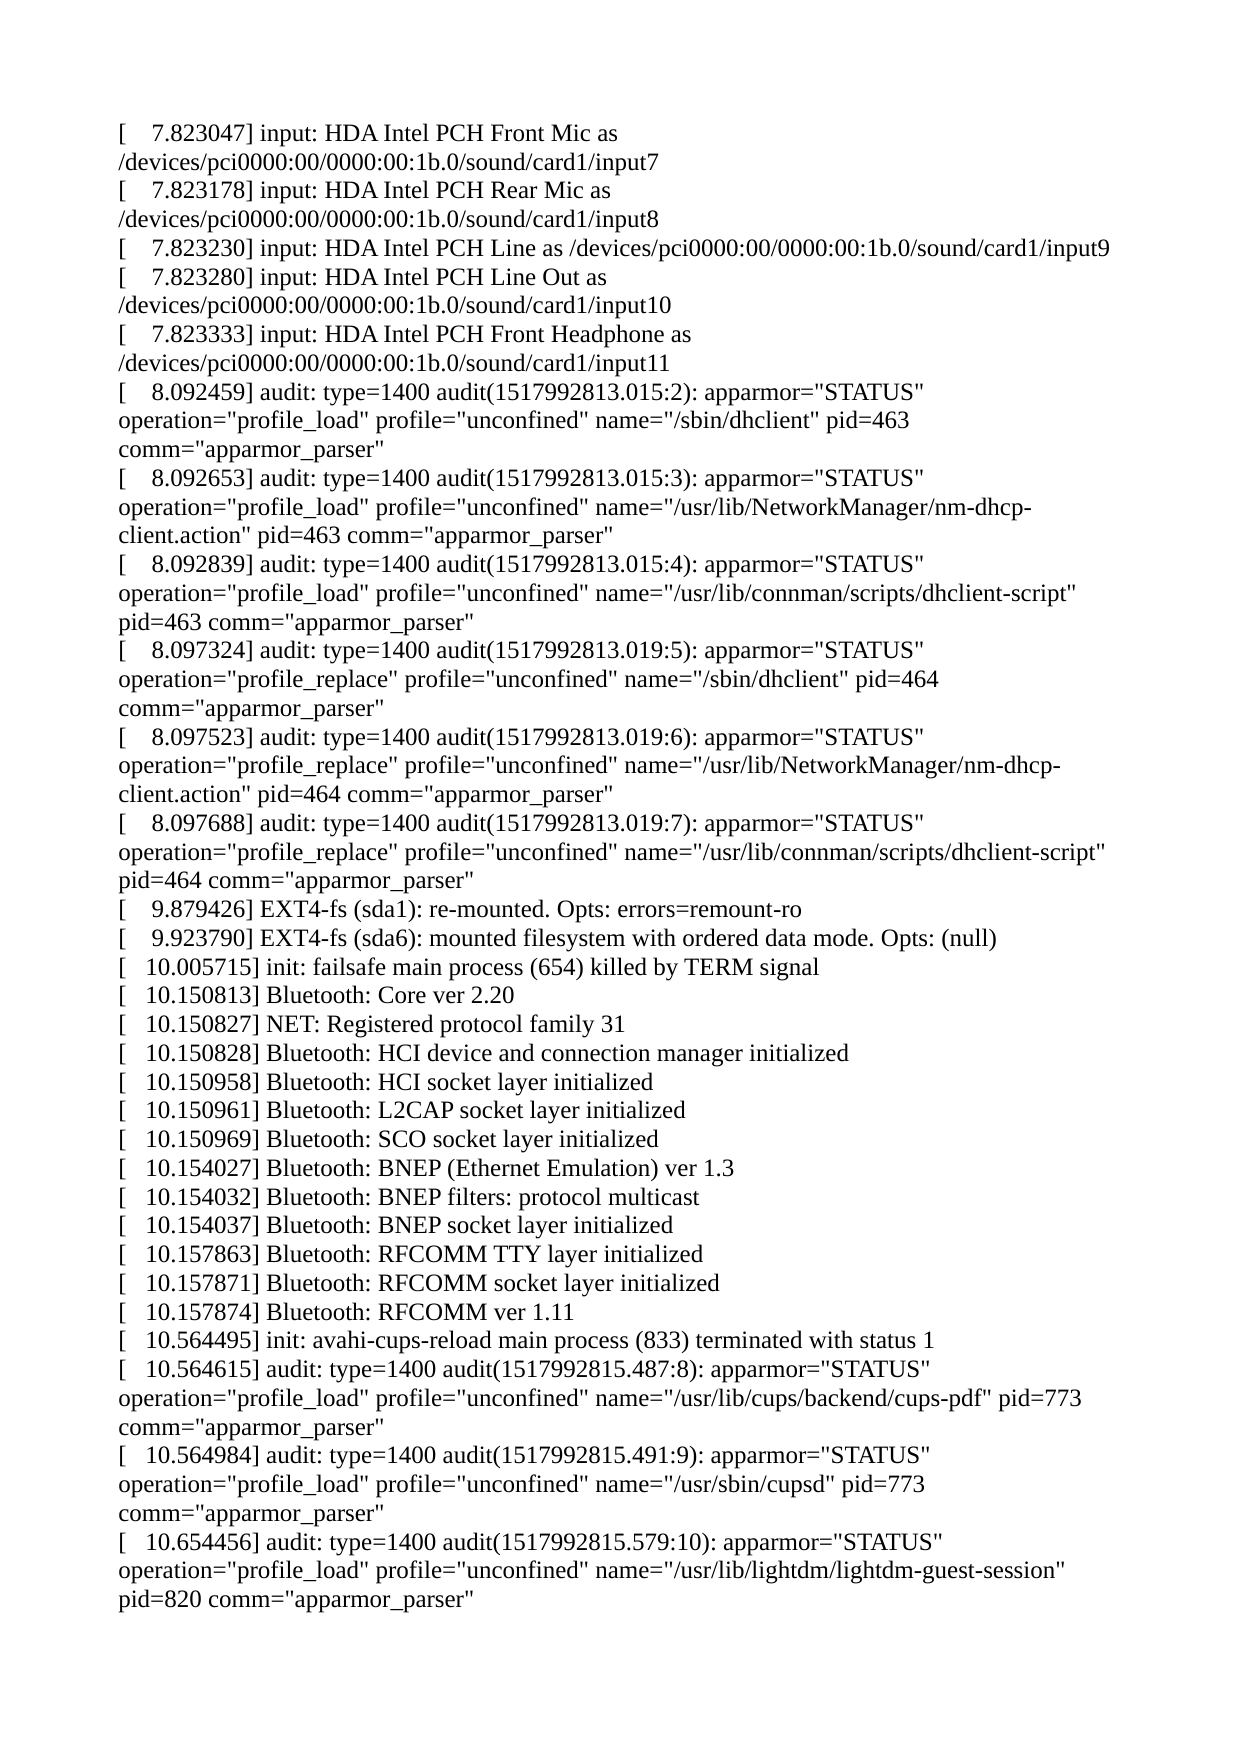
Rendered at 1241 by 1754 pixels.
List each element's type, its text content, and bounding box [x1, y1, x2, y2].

text [ 10.150961] Bluetooth: L2CAP socket layer initialized [118, 1096, 1122, 1124]
text [ 10.564984] audit: type=1400 audit(1517992815.491:9): apparmor="STATUS" operation="profile_load" profile="unconfined" name="/usr/sbin/cupsd" pid=773 comm="apparmor_parser" [118, 1441, 1122, 1527]
text [ 8.092459] audit: type=1400 audit(1517992813.015:2): apparmor="STATUS" operation="profile_load" profile="unconfined" name="/sbin/dhclient" pid=463 comm="apparmor_parser" [118, 377, 1122, 463]
text [ 8.092653] audit: type=1400 audit(1517992813.015:3): apparmor="STATUS" operation="profile_load" profile="unconfined" name="/usr/lib/NetworkManager/nm-dhcp-client.action" pid=463 comm="apparmor_parser" [118, 463, 1122, 549]
text [ 10.157874] Bluetooth: RFCOMM ver 1.11 [118, 1297, 1122, 1326]
text [ 10.154037] Bluetooth: BNEP socket layer initialized [118, 1211, 1122, 1239]
text [ 8.092839] audit: type=1400 audit(1517992813.015:4): apparmor="STATUS" operation="profile_load" profile="unconfined" name="/usr/lib/connman/scripts/dhclient-script" pid=463 comm="apparmor_parser" [118, 549, 1122, 636]
text [ 10.150813] Bluetooth: Core ver 2.20 [118, 981, 1122, 1009]
text [ 7.823333] input: HDA Intel PCH Front Headphone as /devices/pci0000:00/0000:00:1b.0/sound/card1/input11 [118, 319, 1122, 377]
text [ 10.005715] init: failsafe main process (654) killed by TERM signal [118, 952, 1122, 981]
text [ 10.564495] init: avahi-cups-reload main process (833) terminated with status 1 [118, 1326, 1122, 1354]
text [ 10.654456] audit: type=1400 audit(1517992815.579:10): apparmor="STATUS" operation="profile_load" profile="unconfined" name="/usr/lib/lightdm/lightdm-guest-session" pid=820 comm="apparmor_parser" [118, 1527, 1122, 1613]
text [ 10.157863] Bluetooth: RFCOMM TTY layer initialized [118, 1239, 1122, 1268]
text [ 8.097688] audit: type=1400 audit(1517992813.019:7): apparmor="STATUS" operation="profile_replace" profile="unconfined" name="/usr/lib/connman/scripts/dhclient-script" pid=464 comm="apparmor_parser" [118, 808, 1122, 894]
text [ 10.150827] NET: Registered protocol family 31 [118, 1009, 1122, 1038]
text [ 8.097324] audit: type=1400 audit(1517992813.019:5): apparmor="STATUS" operation="profile_replace" profile="unconfined" name="/sbin/dhclient" pid=464 comm="apparmor_parser" [118, 636, 1122, 722]
text [ 10.157871] Bluetooth: RFCOMM socket layer initialized [118, 1268, 1122, 1297]
text [ 8.097523] audit: type=1400 audit(1517992813.019:6): apparmor="STATUS" operation="profile_replace" profile="unconfined" name="/usr/lib/NetworkManager/nm-dhcp-client.action" pid=464 comm="apparmor_parser" [118, 722, 1122, 808]
text [ 10.154027] Bluetooth: BNEP (Ethernet Emulation) ver 1.3 [118, 1153, 1122, 1182]
text [ 10.150828] Bluetooth: HCI device and connection manager initialized [118, 1038, 1122, 1067]
text [ 10.564615] audit: type=1400 audit(1517992815.487:8): apparmor="STATUS" operation="profile_load" profile="unconfined" name="/usr/lib/cups/backend/cups-pdf" pid=773 comm="apparmor_parser" [118, 1354, 1122, 1441]
text [ 9.879426] EXT4-fs (sda1): re-mounted. Opts: errors=remount-ro [118, 894, 1122, 923]
text [ 7.823178] input: HDA Intel PCH Rear Mic as /devices/pci0000:00/0000:00:1b.0/sound/card1/input8 [118, 176, 1122, 233]
text [ 7.823047] input: HDA Intel PCH Front Mic as /devices/pci0000:00/0000:00:1b.0/sound/card1/input7 [118, 118, 1122, 176]
text [ 7.823230] input: HDA Intel PCH Line as /devices/pci0000:00/0000:00:1b.0/sound/card1/input9 [118, 233, 1122, 262]
text [ 10.154032] Bluetooth: BNEP filters: protocol multicast [118, 1182, 1122, 1211]
text [ 9.923790] EXT4-fs (sda6): mounted filesystem with ordered data mode. Opts: (null) [118, 923, 1122, 952]
text [ 10.150958] Bluetooth: HCI socket layer initialized [118, 1067, 1122, 1096]
text [ 10.150969] Bluetooth: SCO socket layer initialized [118, 1124, 1122, 1153]
text [ 7.823280] input: HDA Intel PCH Line Out as /devices/pci0000:00/0000:00:1b.0/sound/card1/input10 [118, 262, 1122, 319]
